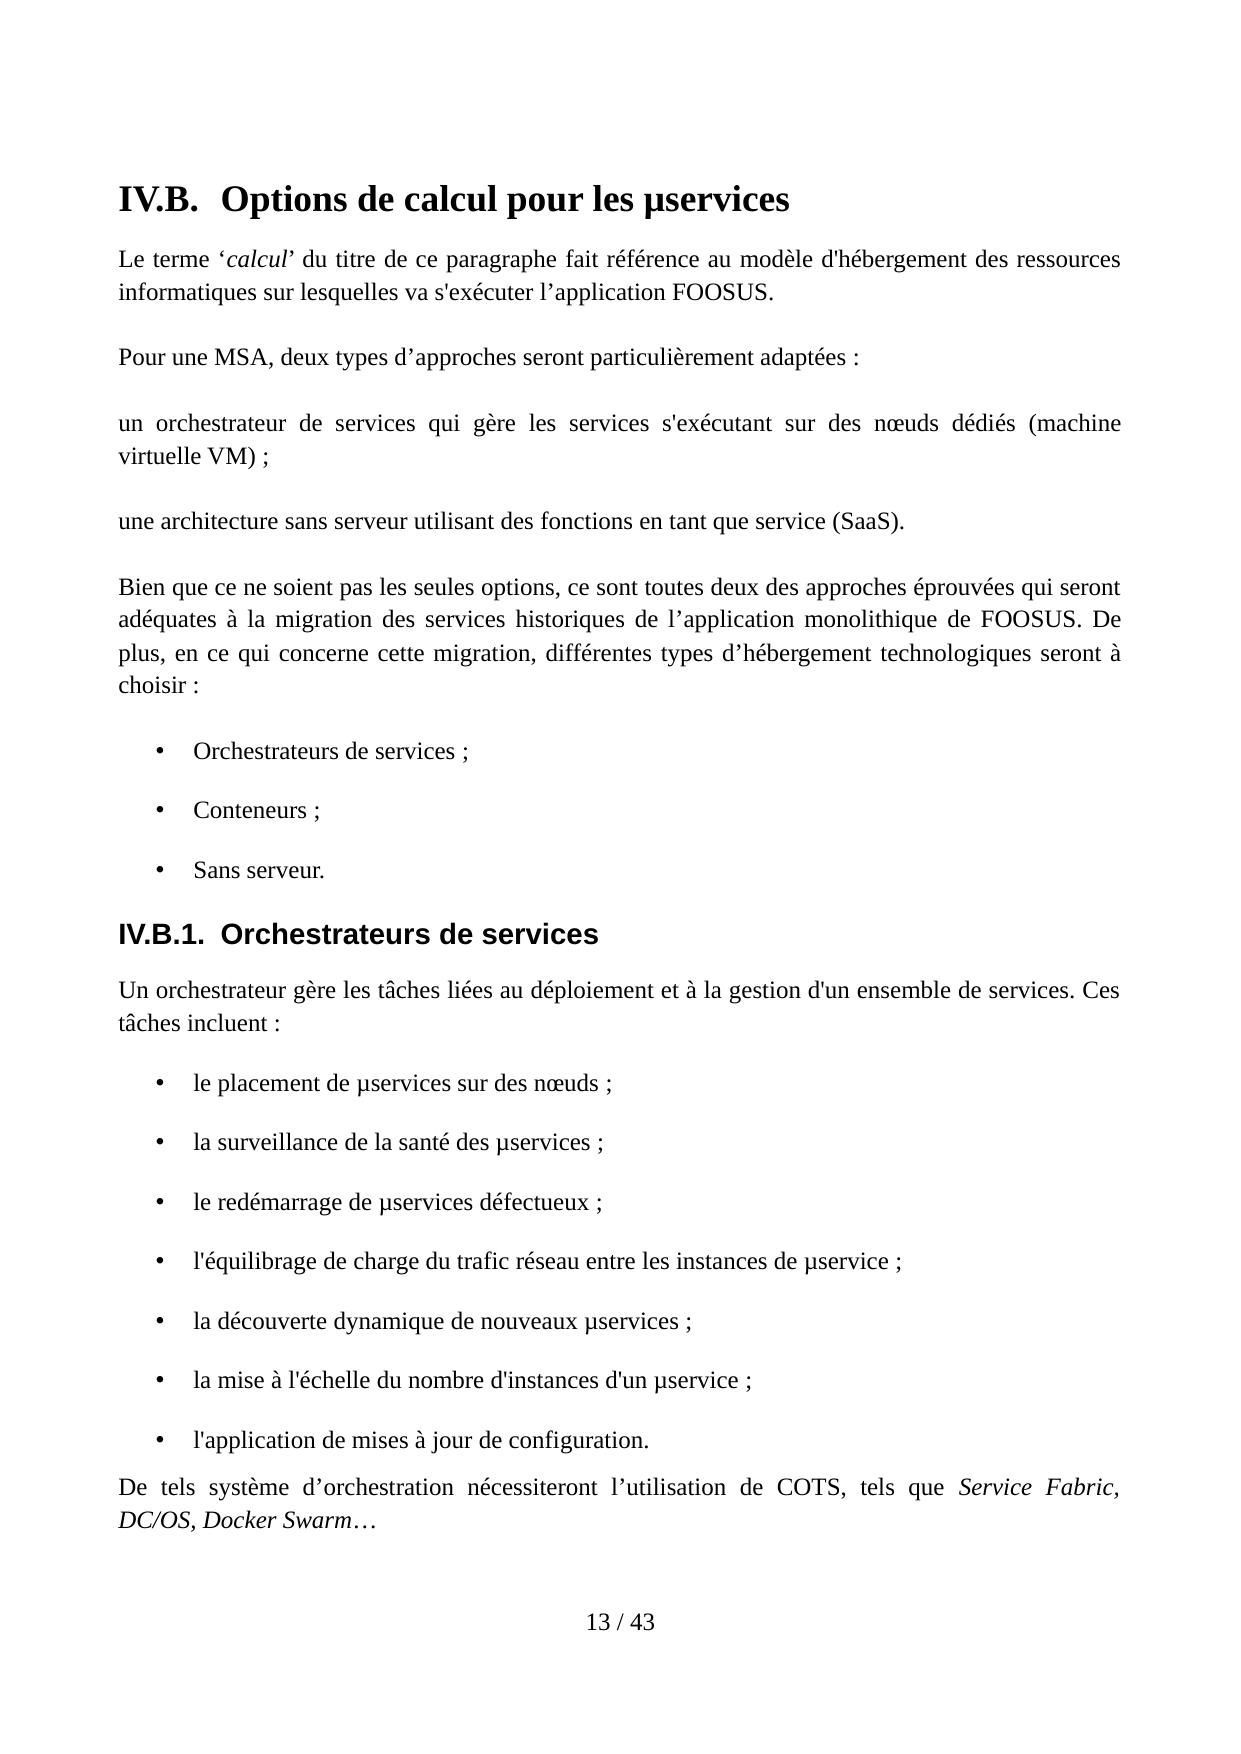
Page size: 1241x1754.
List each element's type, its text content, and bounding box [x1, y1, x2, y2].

subtitle Orchestrateurs de services [118, 917, 1122, 951]
list Orchestrateurs de services ; [156, 736, 1122, 765]
list le redémarrage de µservices défectueux ; [156, 1187, 1122, 1216]
list l'équilibrage de charge du trafic réseau entre les instances de µservice ; [156, 1246, 1122, 1275]
text Bien que ce ne soient pas les seules options, ce sont toutes deux des approches éprouvées qui seront adéquates à la migration des services historiques de l’application monolithique de FOOSUS. De plus, en ce qui concerne cette migration, différentes types d’hébergement technologiques seront à choisir : [118, 572, 1122, 699]
list Sans serveur. [156, 855, 1122, 884]
list Conteneurs ; [156, 796, 1122, 824]
list la découverte dynamique de nouveaux µservices ; [156, 1306, 1122, 1334]
text un orchestrateur de services qui gère les services s'exécutant sur des nœuds dédiés (machine virtuelle VM) ; [118, 408, 1122, 469]
list la mise à l'échelle du nombre d'instances d'un µservice ; [156, 1365, 1122, 1394]
list l'application de mises à jour de configuration. [156, 1425, 1122, 1453]
text De tels système d’orchestration nécessiteront l’utilisation de COTS, tels que Service Fabric, DC/OS, Docker Swarm… [118, 1472, 1122, 1534]
text Le terme ‘calcul’ du titre de ce paragraphe fait référence au modèle d'hébergement des ressources informatiques sur lesquelles va s'exécuter l’application FOOSUS. [118, 244, 1122, 306]
list la surveillance de la santé des µservices ; [156, 1127, 1122, 1156]
text une architecture sans serveur utilisant des fonctions en tant que service (SaaS). [118, 506, 1122, 535]
text Un orchestrateur gère les tâches liées au déploiement et à la gestion d'un ensemble de services. Ces tâches incluent : [118, 975, 1122, 1037]
list le placement de µservices sur des nœuds ; [156, 1068, 1122, 1097]
subtitle Options de calcul pour les µservices [118, 176, 1122, 219]
text Pour une MSA, deux types d’approches seront particulièrement adaptées : [118, 342, 1122, 371]
